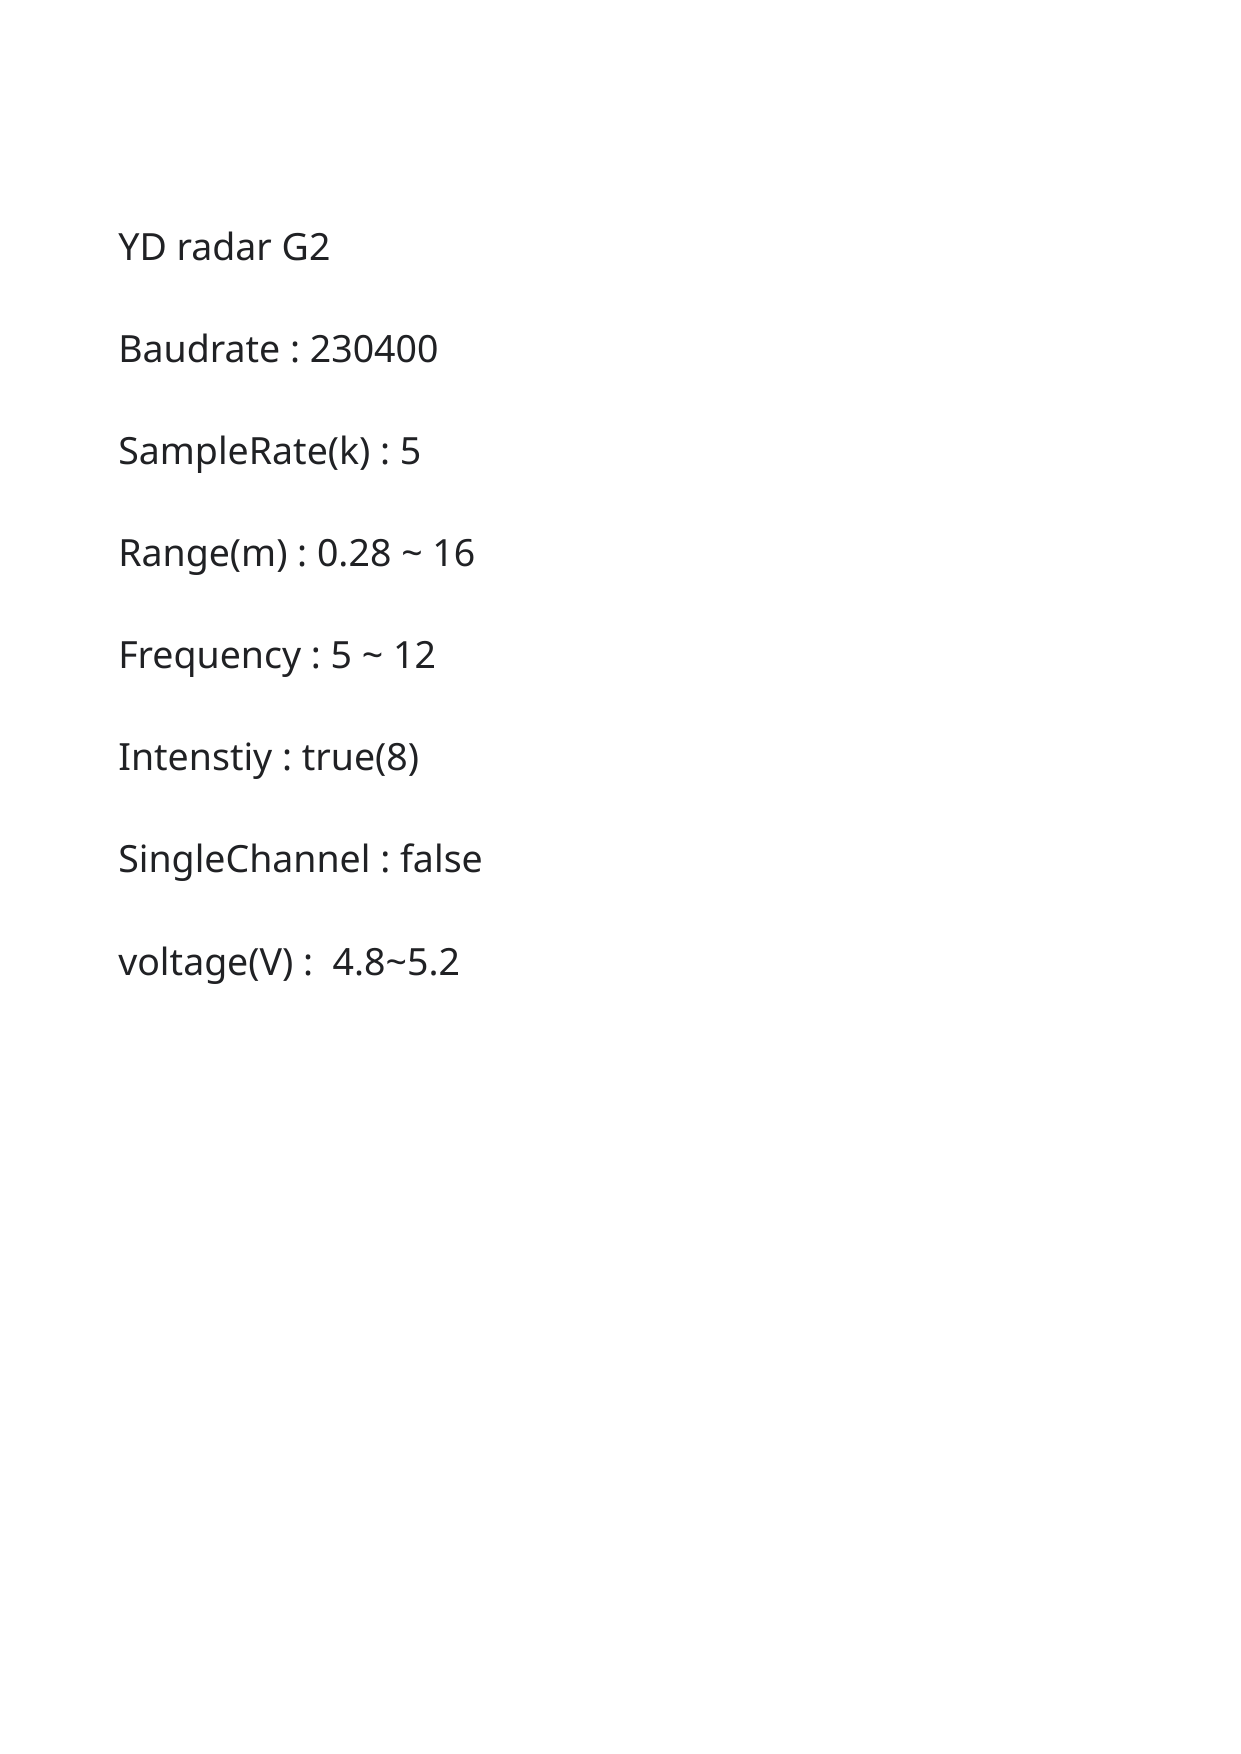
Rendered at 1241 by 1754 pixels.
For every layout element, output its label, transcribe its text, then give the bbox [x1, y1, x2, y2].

text Frequency : 5 ~ 12 [118, 628, 1122, 679]
text SampleRate(k) : 5 [118, 424, 1122, 475]
text Range(m) : 0.28 ~ 16 [118, 526, 1122, 577]
text Intenstiy : true(8) [118, 731, 1122, 782]
text YD radar G2 [118, 220, 1122, 271]
text Baudrate : 230400 [118, 322, 1122, 373]
text SingleChannel : false [118, 833, 1122, 884]
text voltage(V) : 4.8~5.2 [118, 935, 1122, 986]
